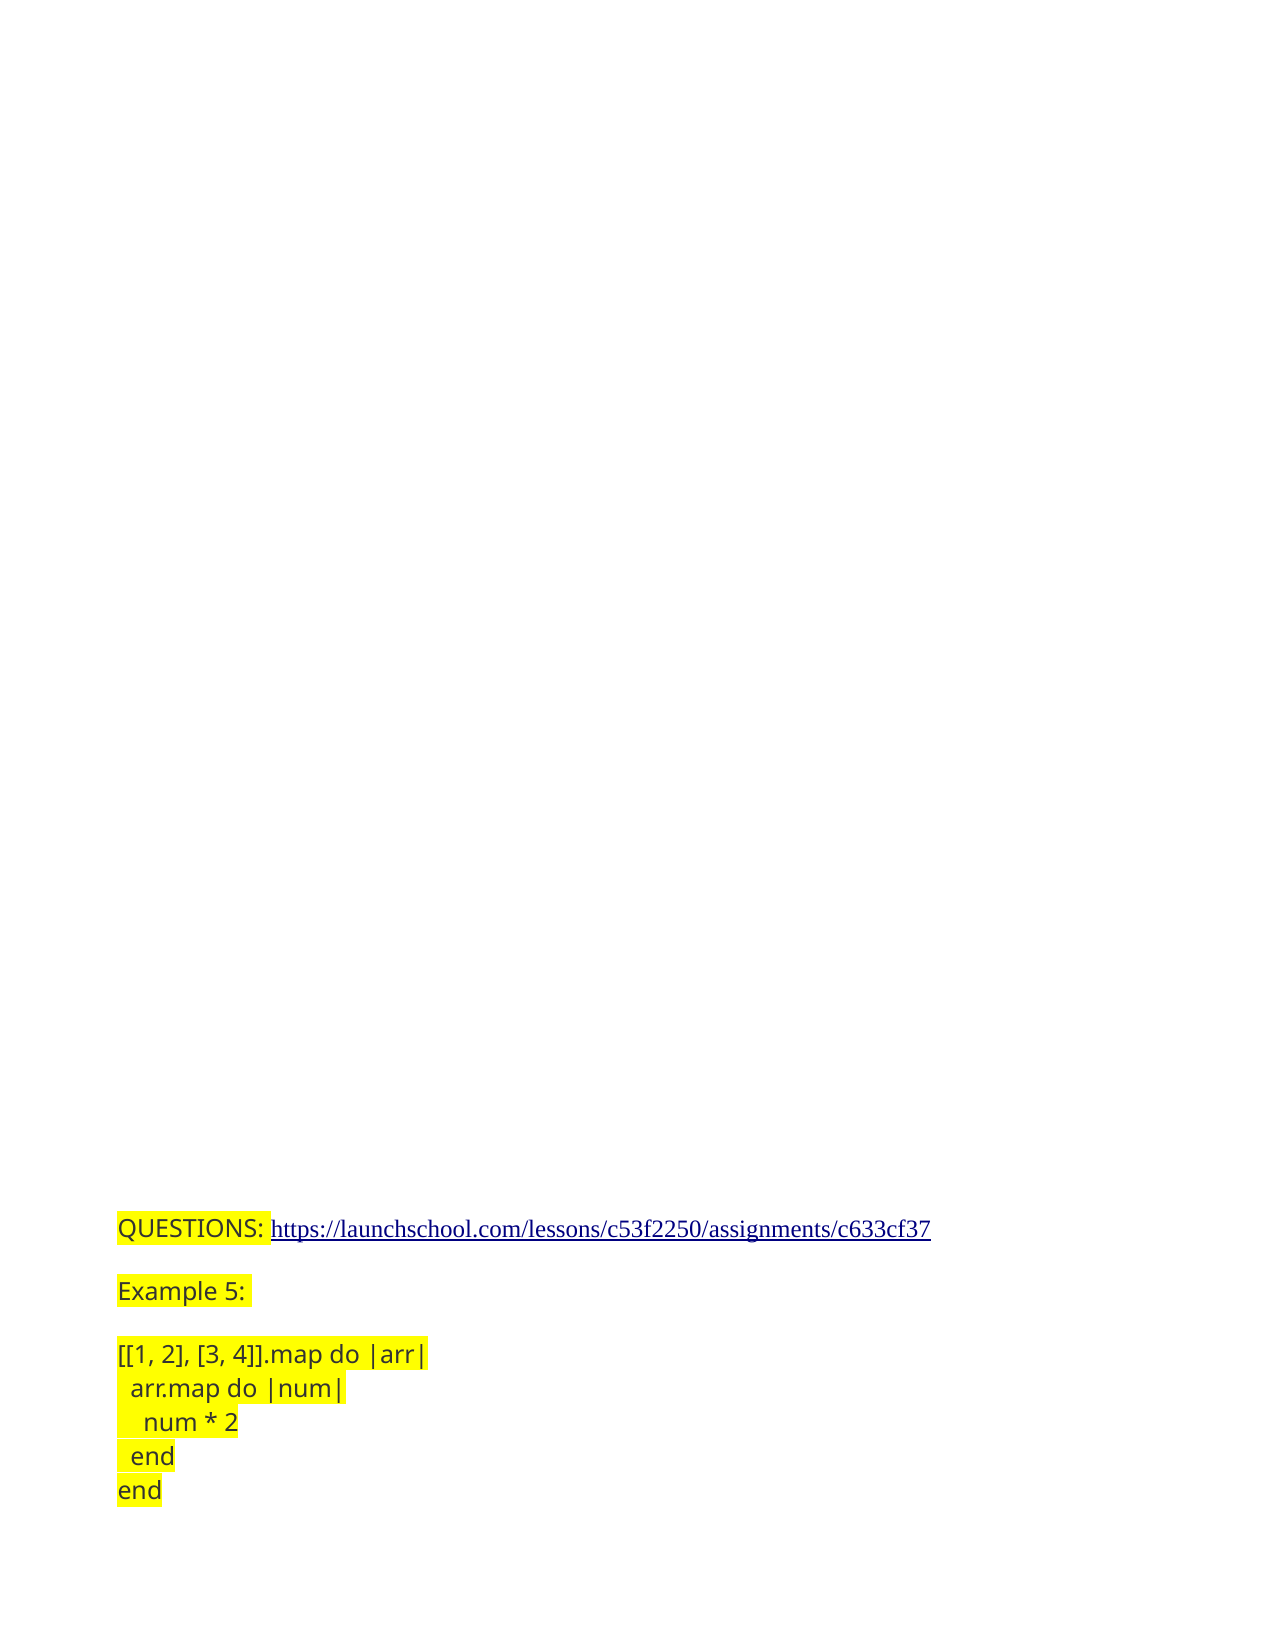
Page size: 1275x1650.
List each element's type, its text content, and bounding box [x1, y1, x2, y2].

text Example 5: [117, 1273, 1158, 1307]
text end [117, 1472, 1158, 1507]
text end [117, 1438, 1158, 1472]
text QUESTIONS: https://launchschool.com/lessons/c53f2250/assignments/c633cf37 [117, 1211, 1158, 1245]
text num * 2 [117, 1404, 1158, 1438]
text arr.map do |num| [117, 1370, 1158, 1404]
text [[1, 2], [3, 4]].map do |arr| [117, 1336, 1158, 1370]
